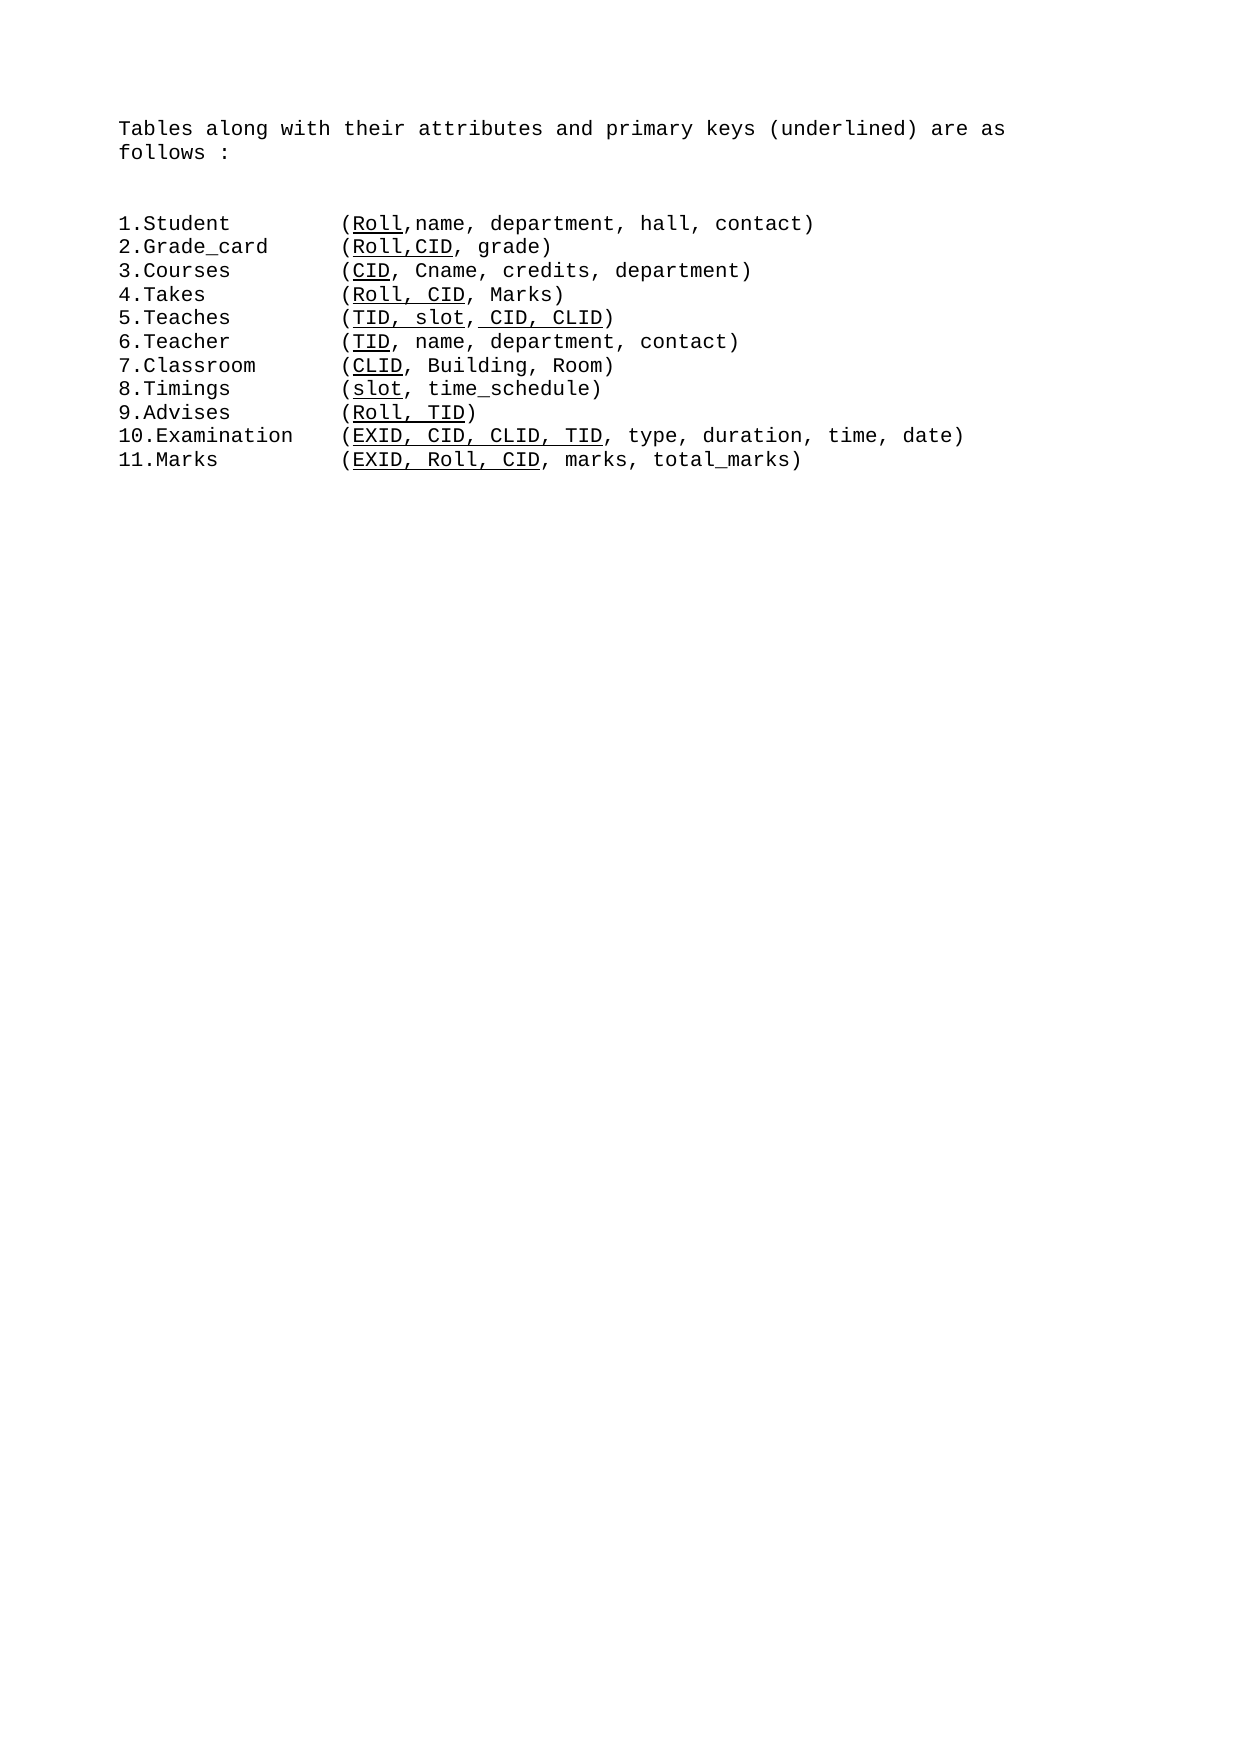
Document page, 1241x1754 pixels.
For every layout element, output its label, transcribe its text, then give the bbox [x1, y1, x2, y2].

text Tables along with their attributes and primary keys (underlined) are as follows : [118, 118, 1122, 165]
text 9.Advises (Roll, TID) [118, 402, 1122, 426]
text 7.Classroom (CLID, Building, Room) [118, 354, 1122, 378]
text 8.Timings (slot, time_schedule) [118, 378, 1122, 402]
text 5.Teaches (TID, slot, CID, CLID) [118, 307, 1122, 331]
text 1.Student (Roll,name, department, hall, contact) [118, 213, 1122, 236]
text 10.Examination (EXID, CID, CLID, TID, type, duration, time, date) [118, 426, 1122, 449]
text 3.Courses (CID, Cname, credits, department) [118, 260, 1122, 284]
text 6.Teacher (TID, name, department, contact) [118, 331, 1122, 354]
text 2.Grade_card (Roll,CID, grade) [118, 236, 1122, 260]
text 11.Marks (EXID, Roll, CID, marks, total_marks) [118, 449, 1122, 473]
text 4.Takes (Roll, CID, Marks) [118, 284, 1122, 307]
